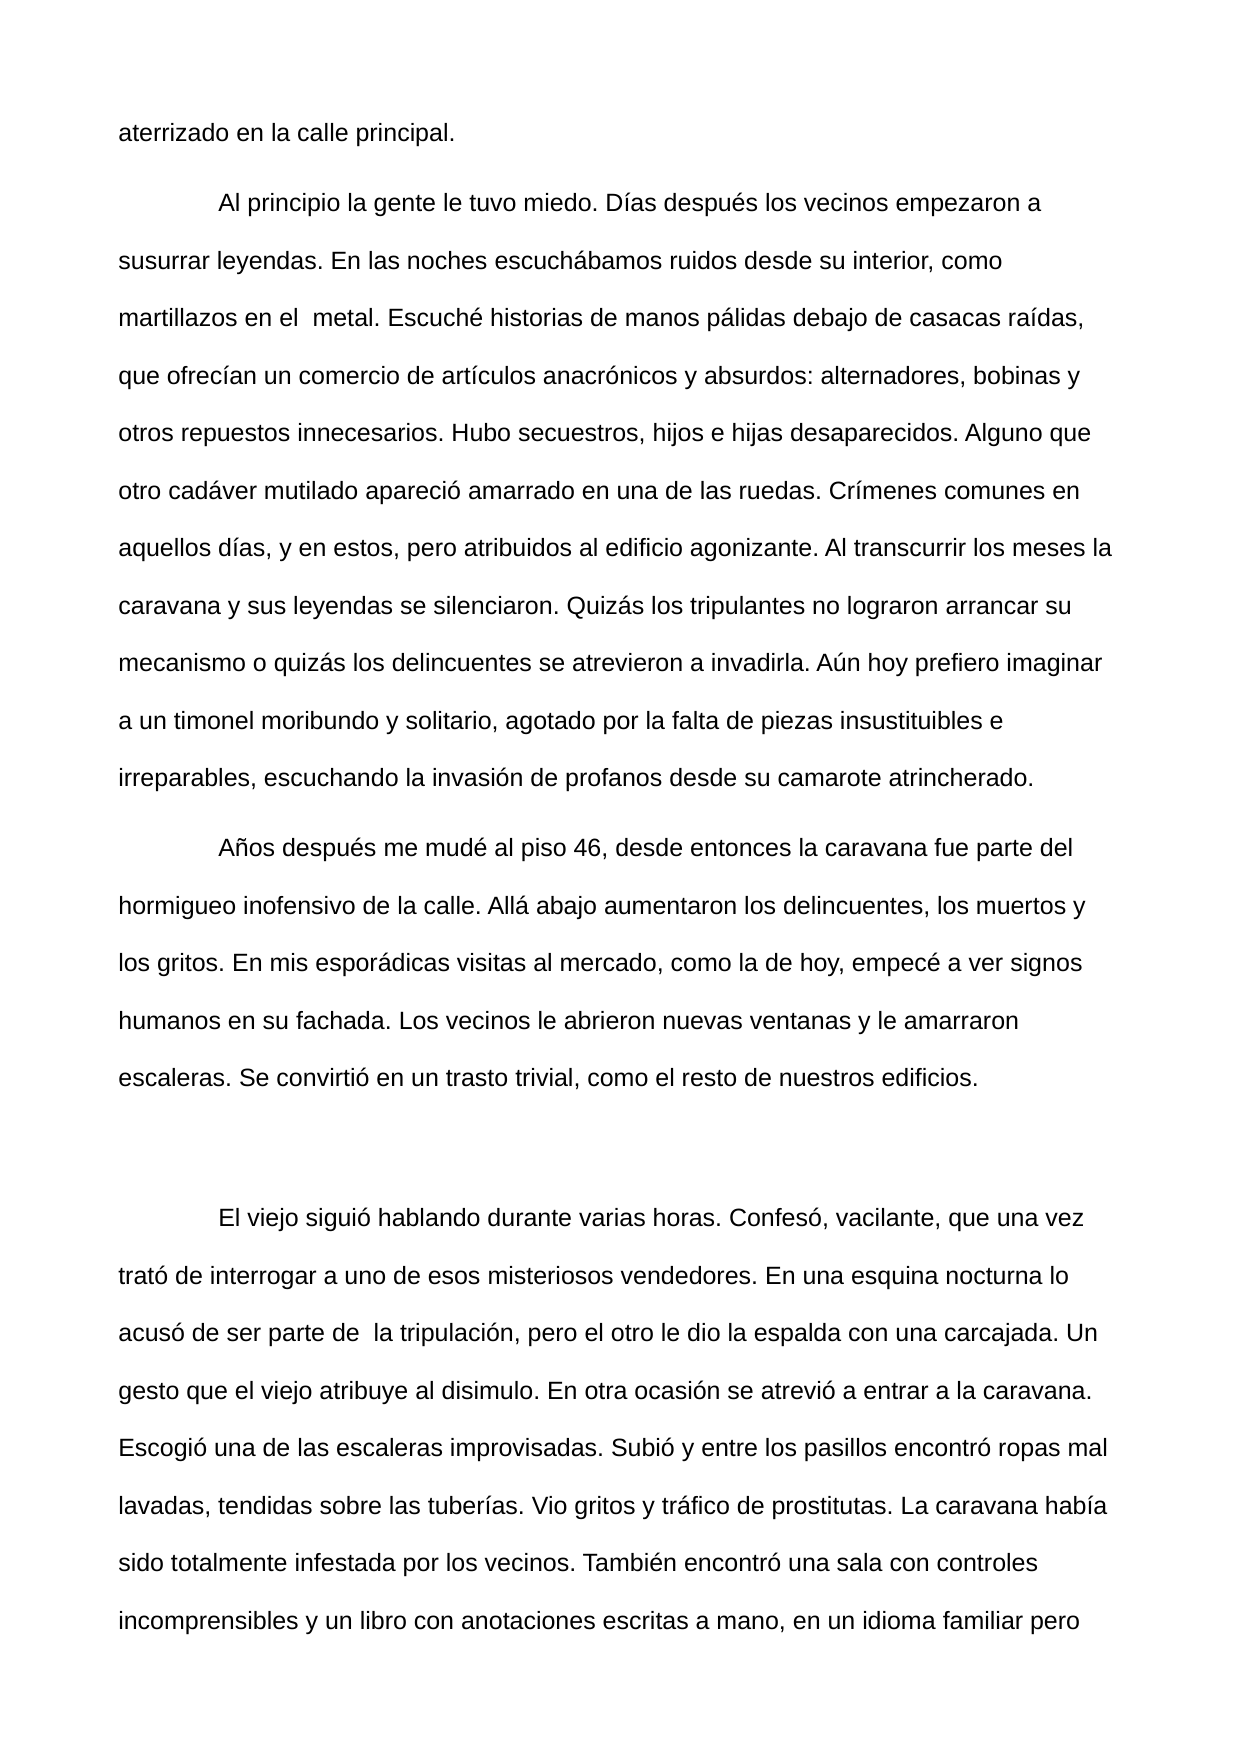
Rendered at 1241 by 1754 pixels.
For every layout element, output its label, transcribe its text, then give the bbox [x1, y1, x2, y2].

text El viejo siguió hablando durante varias horas. Confesó, vacilante, que una vez trató de interrogar a uno de esos misteriosos vendedores. En una esquina nocturna lo acusó de ser parte de la tripulación, pero el otro le dio la espalda con una carcajada. Un gesto que el viejo atribuye al disimulo. En otra ocasión se atrevió a entrar a la caravana. Escogió una de las escaleras improvisadas. Subió y entre los pasillos encontró ropas mal lavadas, tendidas sobre las tuberías. Vio gritos y tráfico de prostitutas. La caravana había sido totalmente infestada por los vecinos. También encontró una sala con controles incomprensibles y un libro con anotaciones escritas a mano, en un idioma familiar pero [118, 1203, 1122, 1634]
text aterrizado en la calle principal. [118, 118, 1122, 147]
text Años después me mudé al piso 46, desde entonces la caravana fue parte del hormigueo inofensivo de la calle. Allá abajo aumentaron los delincuentes, los muertos y los gritos. En mis esporádicas visitas al mercado, como la de hoy, empecé a ver signos humanos en su fachada. Los vecinos le abrieron nuevas ventanas y le amarraron escaleras. Se convirtió en un trasto trivial, como el resto de nuestros edificios. [118, 833, 1122, 1092]
text Al principio la gente le tuvo miedo. Días después los vecinos empezaron a susurrar leyendas. En las noches escuchábamos ruidos desde su interior, como martillazos en el metal. Escuché historias de manos pálidas debajo de casacas raídas, que ofrecían un comercio de artículos anacrónicos y absurdos: alternadores, bobinas y otros repuestos innecesarios. Hubo secuestros, hijos e hijas desaparecidos. Alguno que otro cadáver mutilado apareció amarrado en una de las ruedas. Crímenes comunes en aquellos días, y en estos, pero atribuidos al edificio agonizante. Al transcurrir los meses la caravana y sus leyendas se silenciaron. Quizás los tripulantes no lograron arrancar su mecanismo o quizás los delincuentes se atrevieron a invadirla. Aún hoy prefiero imaginar a un timonel moribundo y solitario, agotado por la falta de piezas insustituibles e irreparables, escuchando la invasión de profanos desde su camarote atrincherado. [118, 188, 1122, 792]
